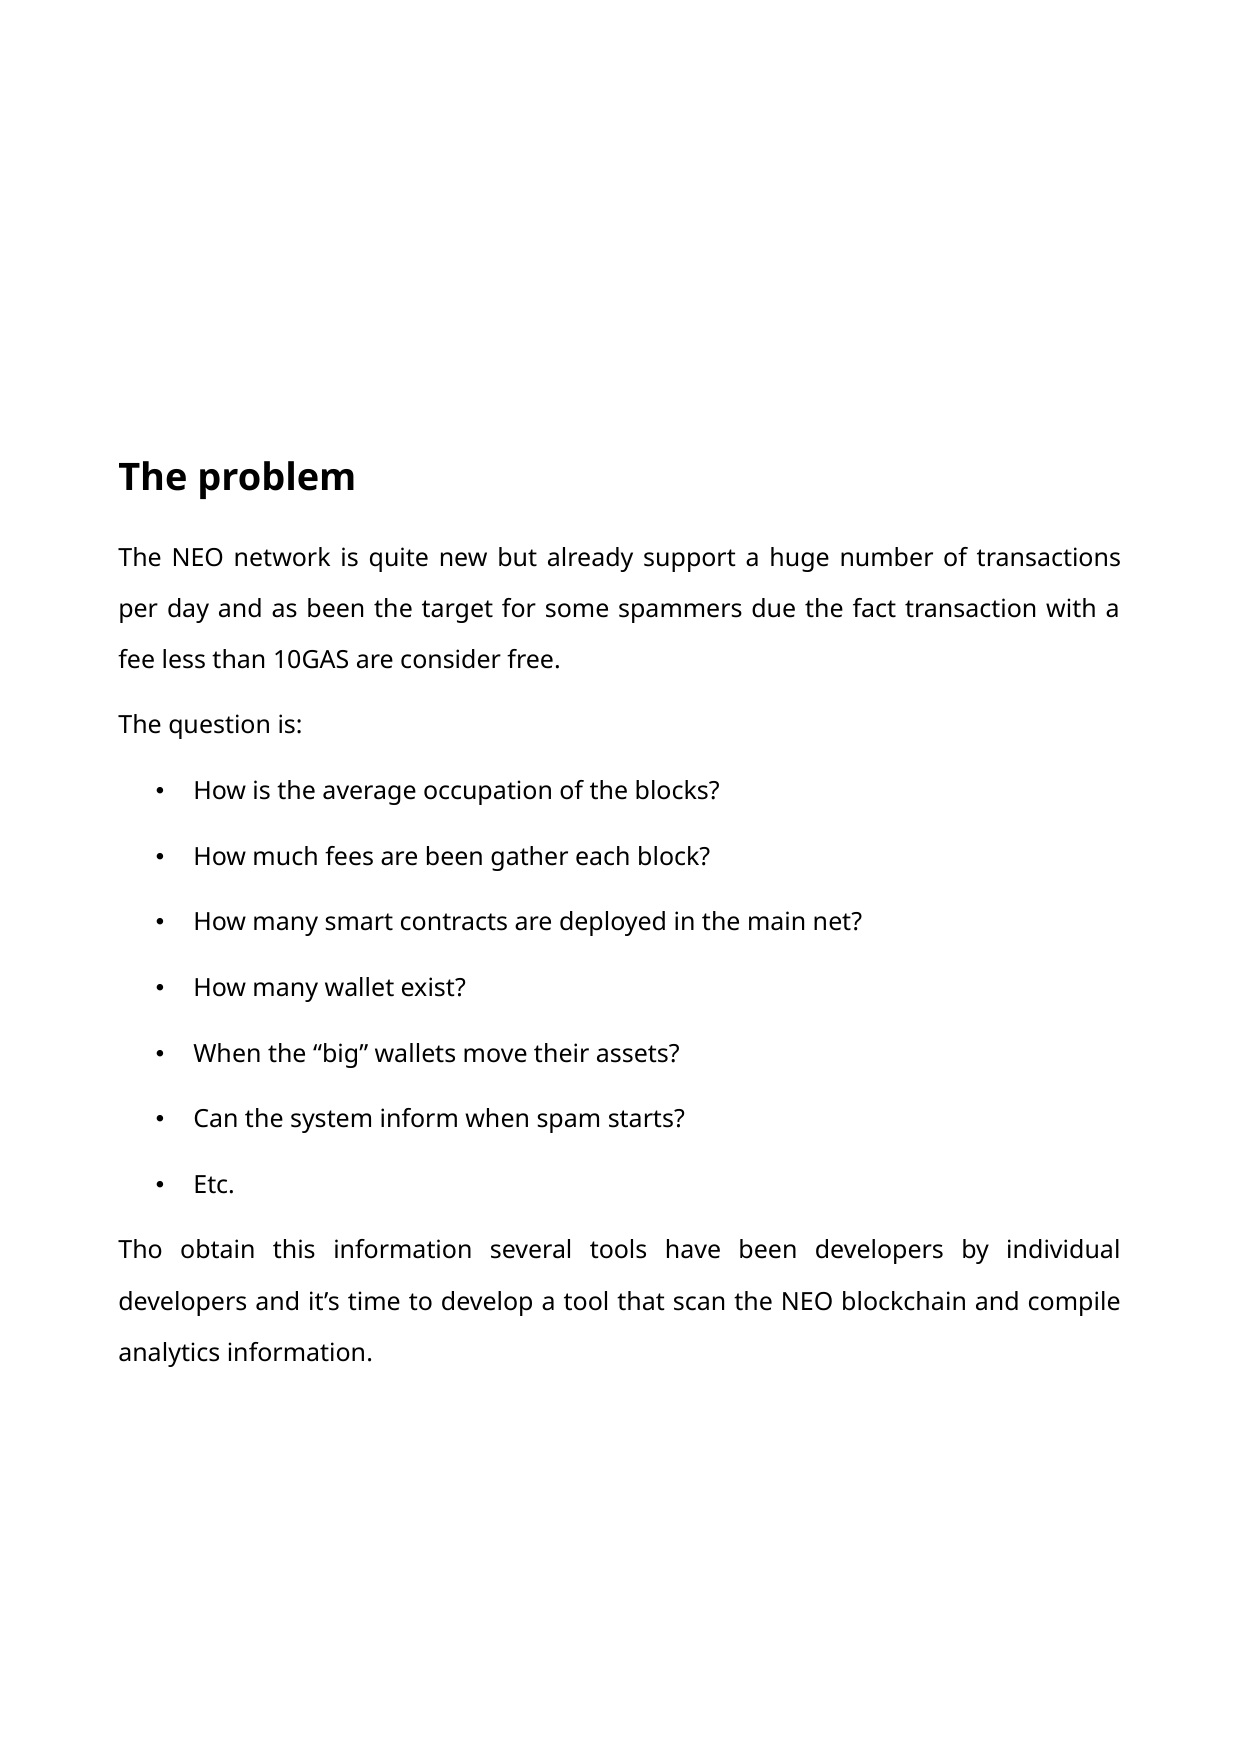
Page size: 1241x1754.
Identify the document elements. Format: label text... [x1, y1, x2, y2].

list When the “big” wallets move their assets? [156, 1035, 1122, 1069]
text The question is: [118, 707, 1122, 741]
text Tho obtain this information several tools have been developers by individual developers and it’s time to develop a tool that scan the NEO blockchain and compile analytics information. [118, 1232, 1122, 1368]
list How much fees are been gather each block? [156, 838, 1122, 872]
list Can the system inform when spam starts? [156, 1101, 1122, 1135]
subtitle The problem [118, 449, 1122, 501]
list How many smart contracts are deployed in the main net? [156, 904, 1122, 938]
list How many wallet exist? [156, 969, 1122, 1004]
list Etc. [156, 1166, 1122, 1201]
list How is the average occupation of the blocks? [156, 773, 1122, 807]
text The NEO network is quite new but already support a huge number of transactions per day and as been the target for some spammers due the fact transaction with a fee less than 10GAS are consider free. [118, 539, 1122, 676]
